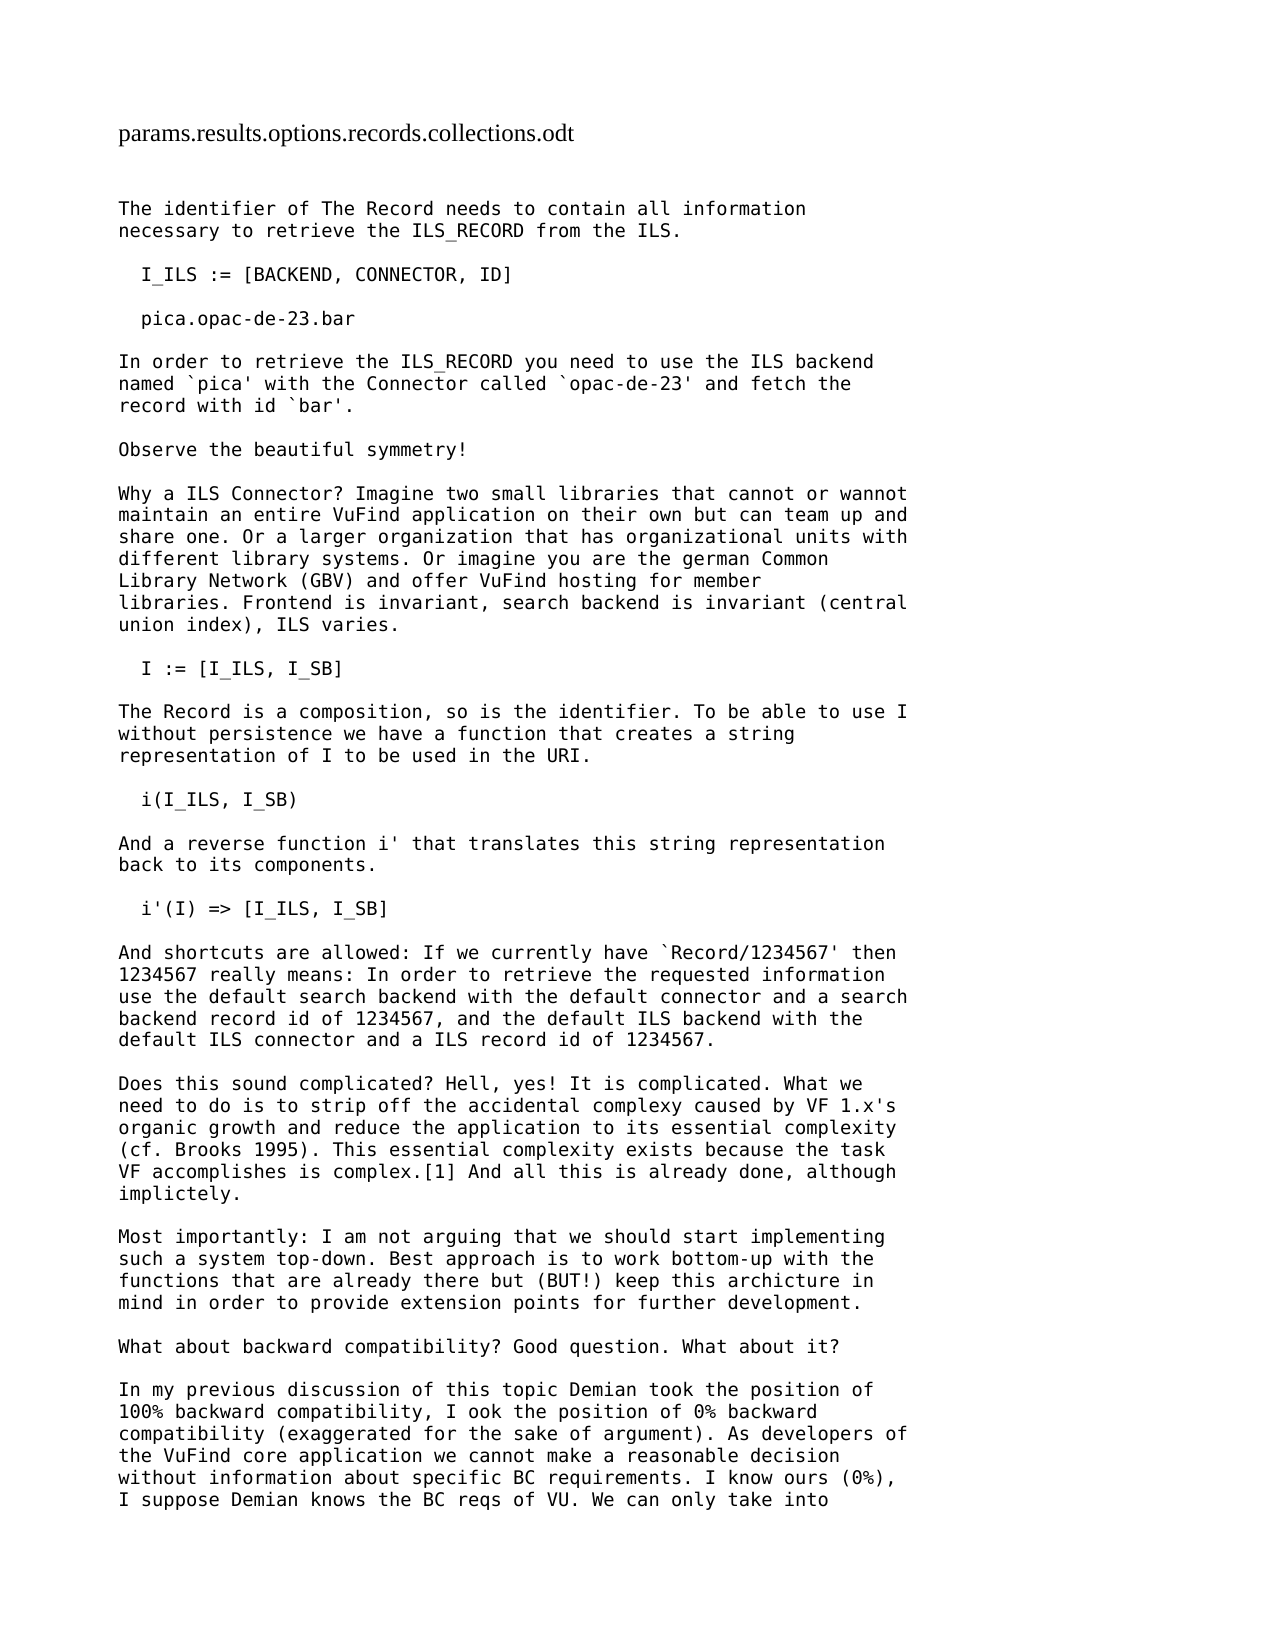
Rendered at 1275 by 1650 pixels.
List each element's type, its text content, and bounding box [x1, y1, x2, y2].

text use the default search backend with the default connector and a search [118, 986, 1157, 1008]
text In order to retrieve the ILS_RECORD you need to use the ILS backend [118, 351, 1157, 373]
text i'(I) => [I_ILS, I_SB] [118, 898, 1157, 920]
text record with id `bar'. [118, 395, 1157, 417]
text In my previous discussion of this topic Demian took the position of [118, 1379, 1157, 1401]
text maintain an entire VuFind application on their own but can team up and [118, 504, 1157, 526]
text (cf. Brooks 1995). This essential complexity exists because the task [118, 1139, 1157, 1161]
text such a system top-down. Best approach is to work bottom-up with the [118, 1248, 1157, 1270]
text necessary to retrieve the ILS_RECORD from the ILS. [118, 220, 1157, 242]
text organic growth and reduce the application to its essential complexity [118, 1117, 1157, 1139]
text libraries. Frontend is invariant, search backend is invariant (central [118, 592, 1157, 614]
text default ILS connector and a ILS record id of 1234567. [118, 1029, 1157, 1051]
text implictely. [118, 1183, 1157, 1204]
text 100% backward compatibility, I ook the position of 0% backward [118, 1401, 1157, 1423]
text Most importantly: I am not arguing that we should start implementing [118, 1226, 1157, 1248]
text union index), ILS varies. [118, 614, 1157, 636]
text backend record id of 1234567, and the default ILS backend with the [118, 1008, 1157, 1029]
text Does this sound complicated? Hell, yes! It is complicated. What we [118, 1073, 1157, 1095]
text I suppose Demian knows the BC reqs of VU. We can only take into [118, 1489, 1157, 1511]
text The Record is a composition, so is the identifier. To be able to use I [118, 701, 1157, 723]
text I_ILS := [BACKEND, CONNECTOR, ID] [118, 264, 1157, 286]
text representation of I to be used in the URI. [118, 745, 1157, 767]
text Observe the beautiful symmetry! [118, 439, 1157, 461]
text The identifier of The Record needs to contain all information [118, 198, 1157, 220]
text without information about specific BC requirements. I know ours (0%), [118, 1467, 1157, 1489]
text the VuFind core application we cannot make a reasonable decision [118, 1445, 1157, 1467]
text compatibility (exaggerated for the sake of argument). As developers of [118, 1423, 1157, 1445]
text functions that are already there but (BUT!) keep this archicture in [118, 1270, 1157, 1292]
text Why a ILS Connector? Imagine two small libraries that cannot or wannot [118, 483, 1157, 504]
text back to its components. [118, 854, 1157, 876]
text different library systems. Or imagine you are the german Common [118, 548, 1157, 570]
text VF accomplishes is complex.[1] And all this is already done, although [118, 1161, 1157, 1183]
text mind in order to provide extension points for further development. [118, 1292, 1157, 1314]
text 1234567 really means: In order to retrieve the requested information [118, 964, 1157, 986]
text Library Network (GBV) and offer VuFind hosting for member [118, 570, 1157, 592]
text named `pica' with the Connector called `opac-de-23' and fetch the [118, 373, 1157, 395]
text pica.opac-de-23.bar [118, 308, 1157, 329]
text share one. Or a larger organization that has organizational units with [118, 526, 1157, 548]
text need to do is to strip off the accidental complexy caused by VF 1.x's [118, 1095, 1157, 1117]
text without persistence we have a function that creates a string [118, 723, 1157, 745]
text I := [I_ILS, I_SB] [118, 658, 1157, 679]
text What about backward compatibility? Good question. What about it? [118, 1336, 1157, 1358]
text i(I_ILS, I_SB) [118, 789, 1157, 811]
text And shortcuts are allowed: If we currently have `Record/1234567' then [118, 942, 1157, 964]
text And a reverse function i' that translates this string representation [118, 833, 1157, 854]
